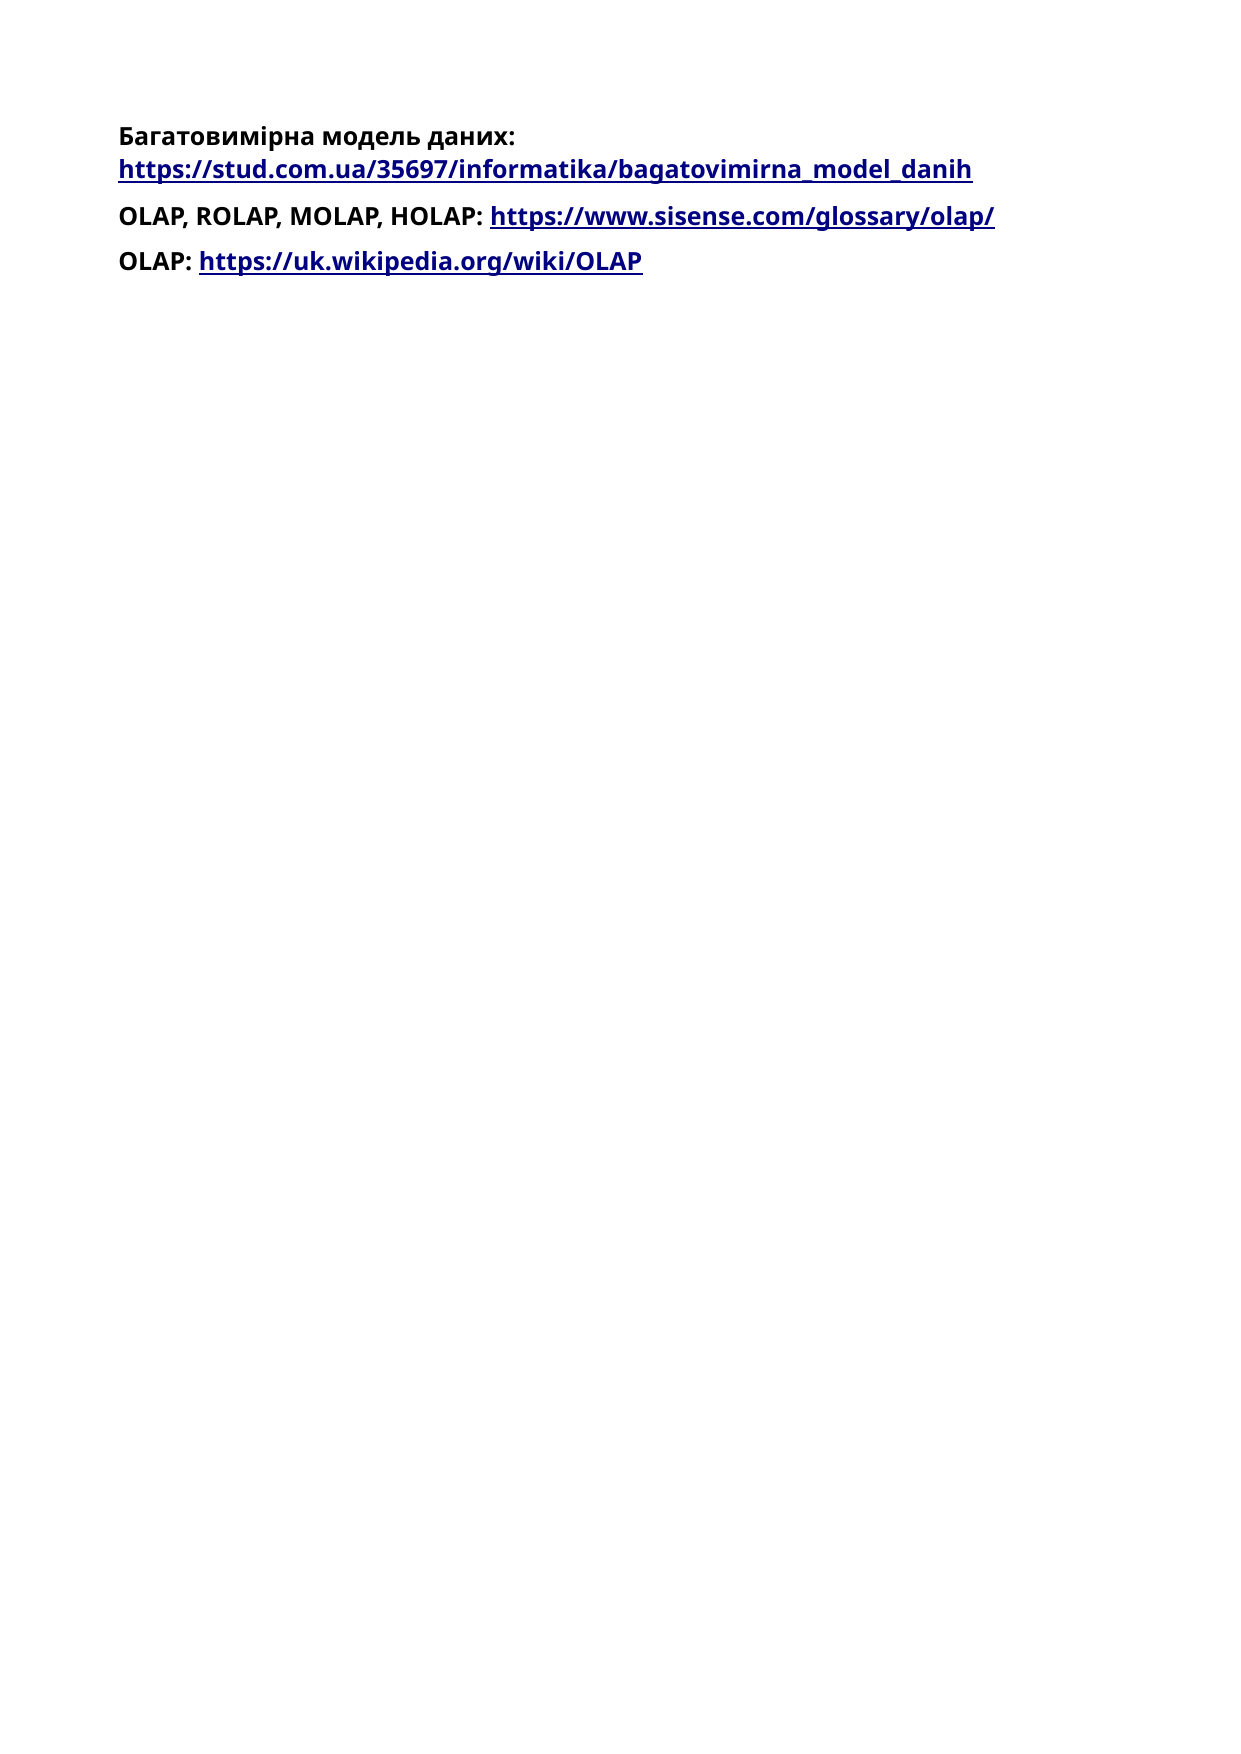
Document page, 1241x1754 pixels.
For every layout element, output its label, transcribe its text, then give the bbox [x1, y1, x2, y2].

subtitle OLAP, ROLAP, MOLAP, HOLAP: https://www.sisense.com/glossary/olap/ [118, 198, 1122, 232]
subtitle Багатовимірна модель даних: https://stud.com.ua/35697/informatika/bagatovimirna_model_danih [118, 118, 1122, 186]
text OLAP: https://uk.wikipedia.org/wiki/OLAP [118, 244, 1122, 278]
